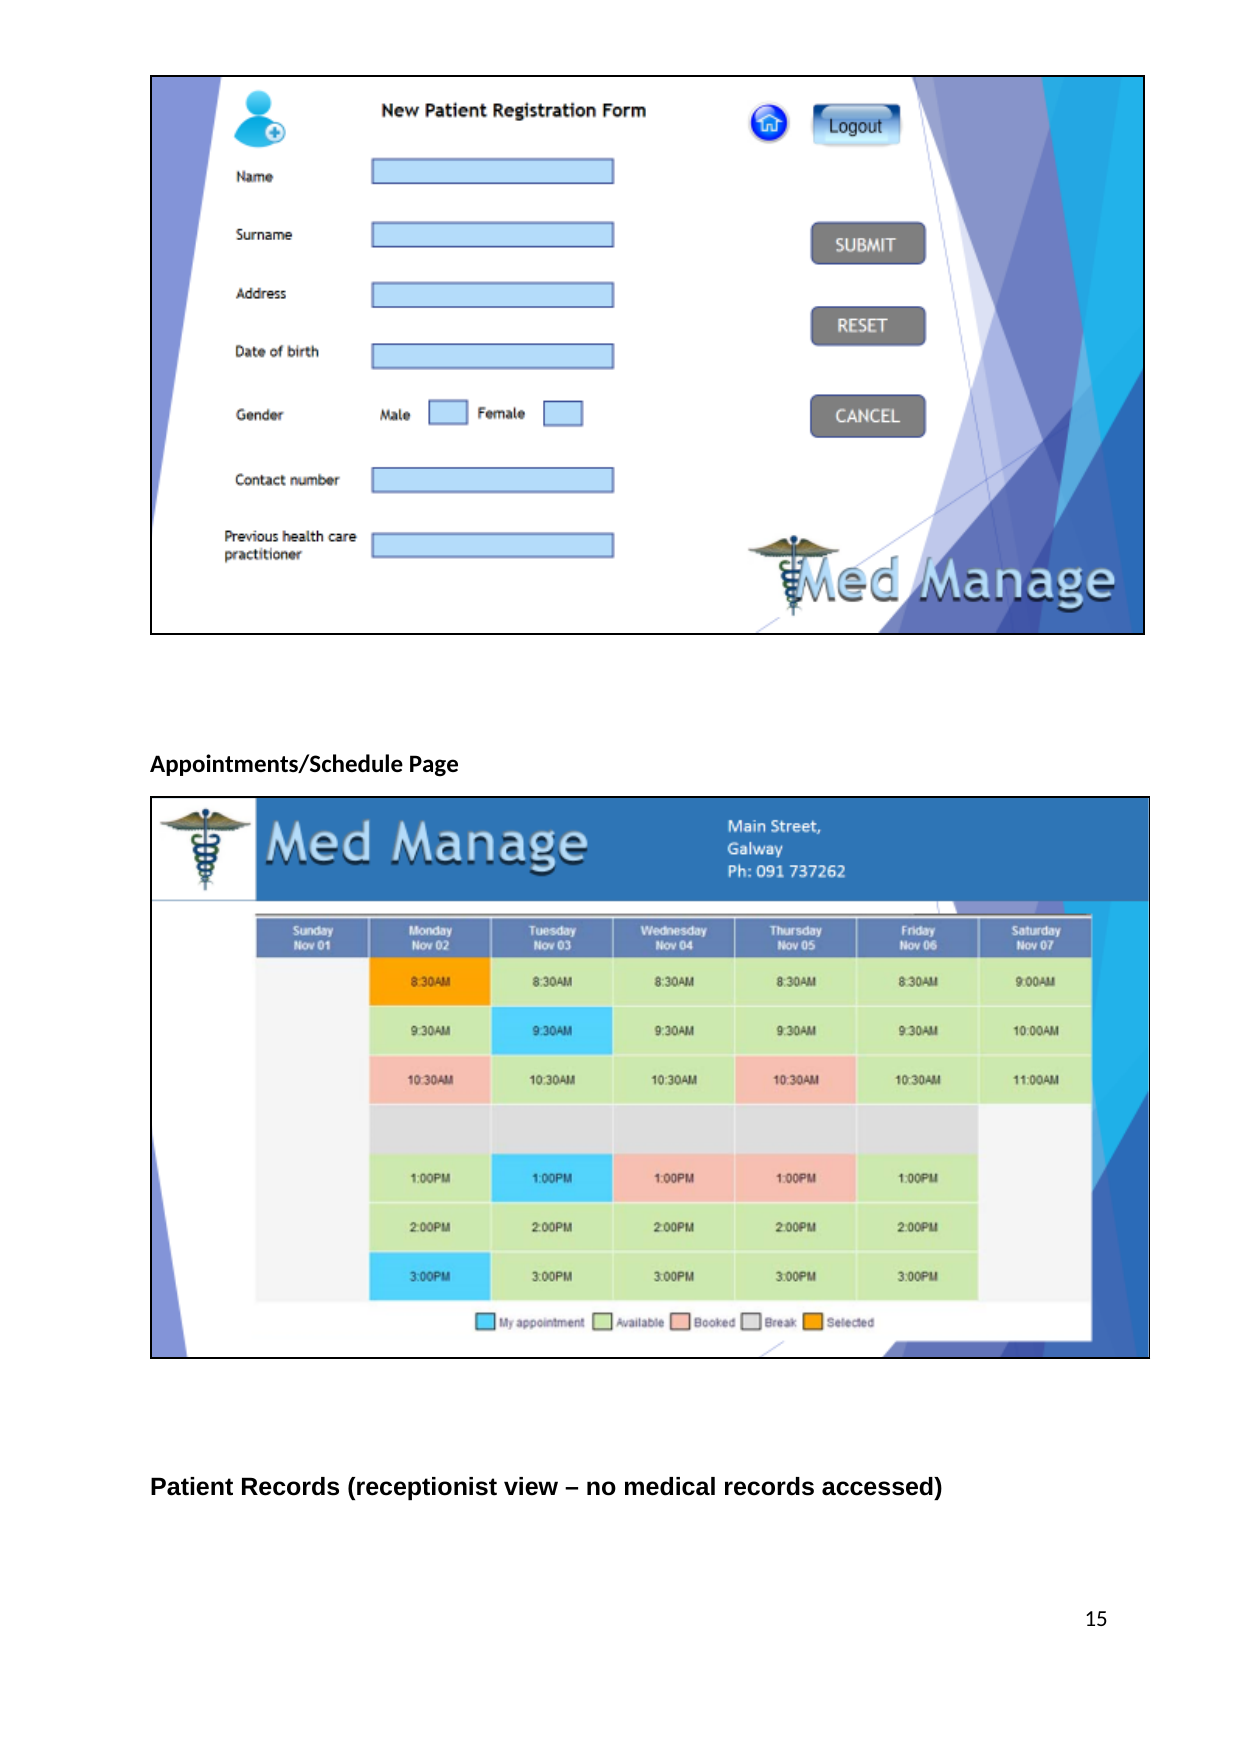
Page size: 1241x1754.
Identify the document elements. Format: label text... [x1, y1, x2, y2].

text Patient Records (receptionist view – no medical records accessed) [150, 1472, 1107, 1501]
text Appointments/Schedule Page [150, 748, 1107, 779]
